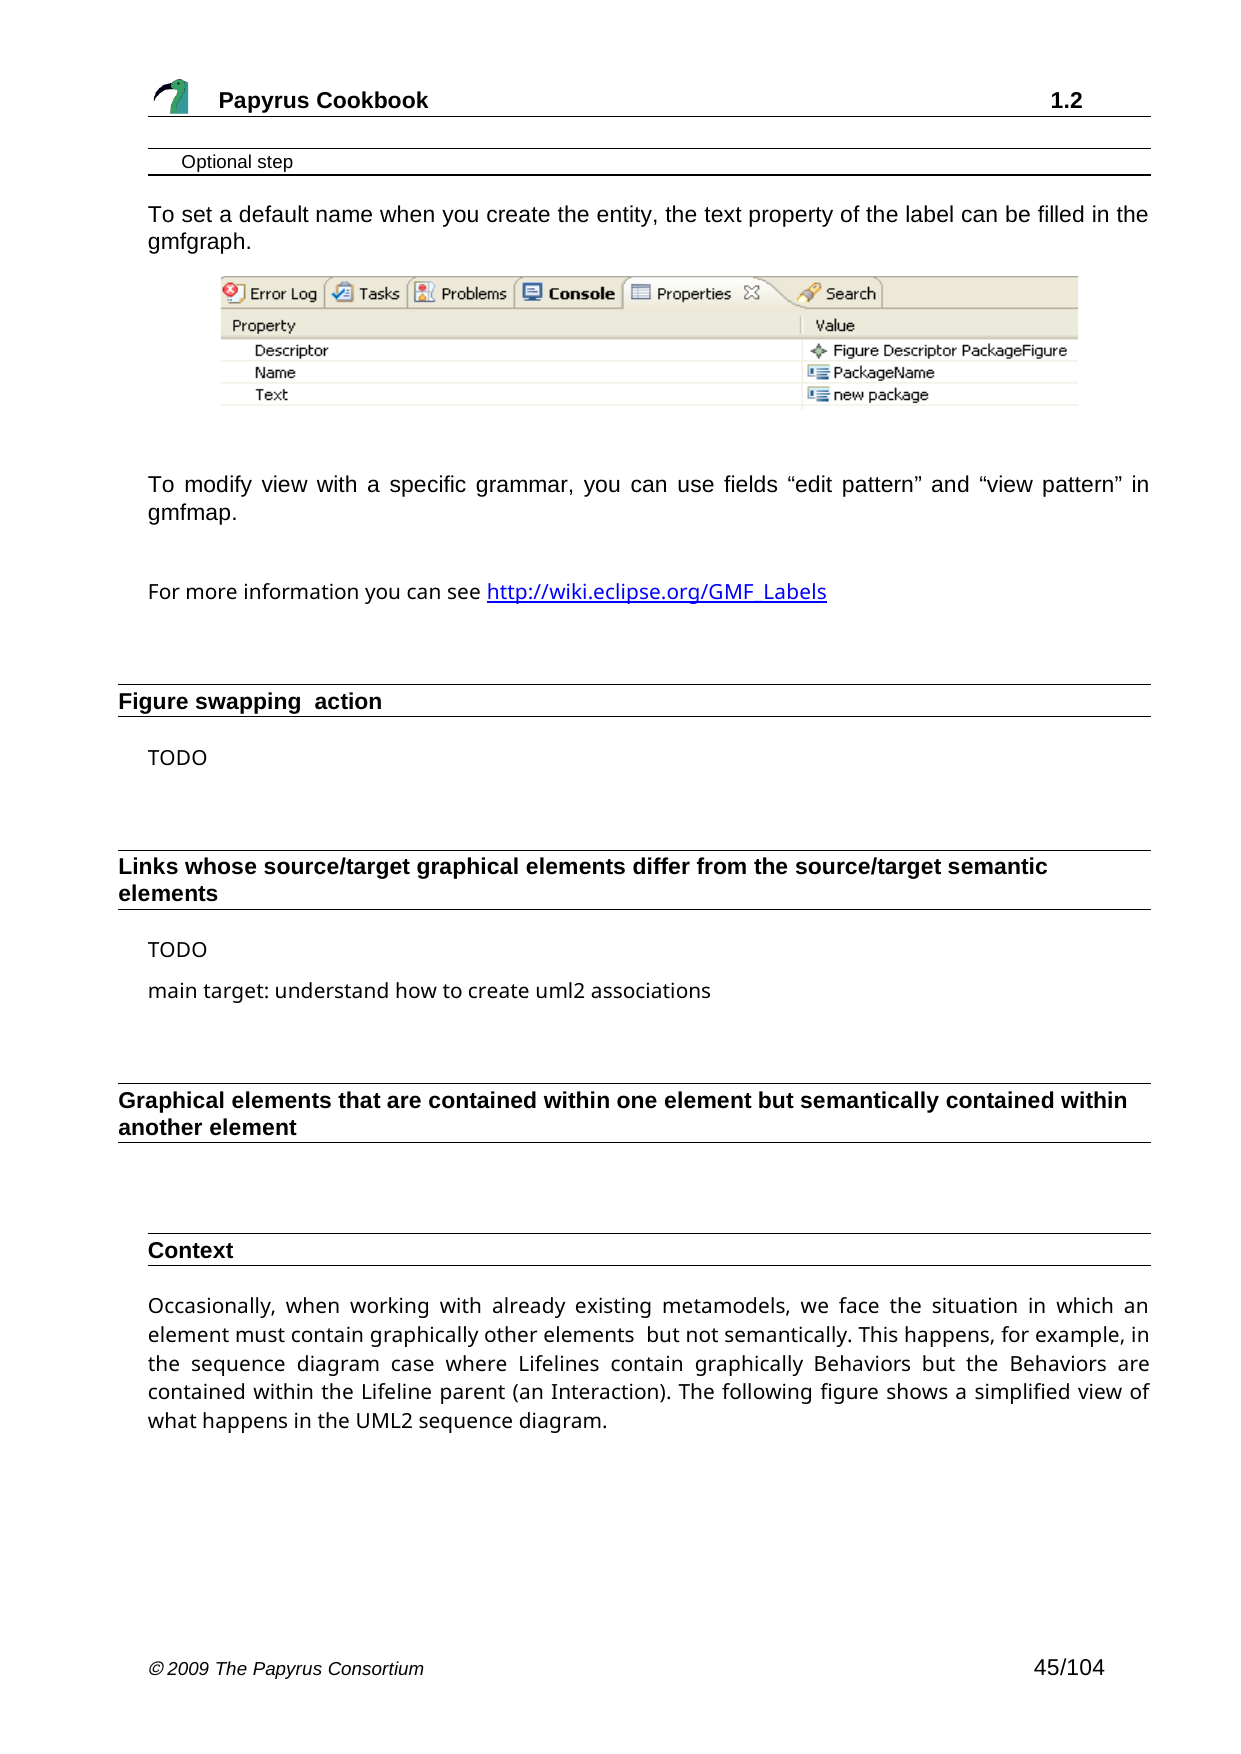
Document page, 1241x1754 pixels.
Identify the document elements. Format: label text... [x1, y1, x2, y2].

subtitle Context [148, 1234, 1151, 1265]
text TODO [148, 935, 1151, 963]
text main target: understand how to create uml2 associations [148, 976, 1151, 1004]
subtitle Optional step [148, 149, 1151, 174]
subtitle Figure swapping action [118, 685, 1151, 716]
text To modify view with a specific grammar, you can use fields “edit pattern” and “view pattern” in gmfmap. [148, 471, 1151, 525]
text TODO [148, 742, 1151, 771]
text Occasionally, when working with already existing metamodels, we face the situation in which an element must contain graphically other elements but not semantically. This happens, for example, in the sequence diagram case where Lifelines contain graphically Behaviors but the Behaviors are contained within the Lifeline parent (an Interaction). The following figure shows a simplified view of what happens in the UML2 sequence diagram. [148, 1291, 1151, 1434]
picture [220, 276, 1079, 410]
text To set a default name when you create the entity, the text property of the label can be filled in the gmfgraph. [148, 201, 1151, 255]
subtitle Links whose source/target graphical elements differ from the source/target semantic elements [118, 851, 1151, 909]
text For more information you can see http://wiki.eclipse.org/GMF_Labels [148, 577, 1151, 606]
subtitle Graphical elements that are contained within one element but semantically contained within another element [118, 1084, 1151, 1142]
picture [153, 79, 189, 114]
